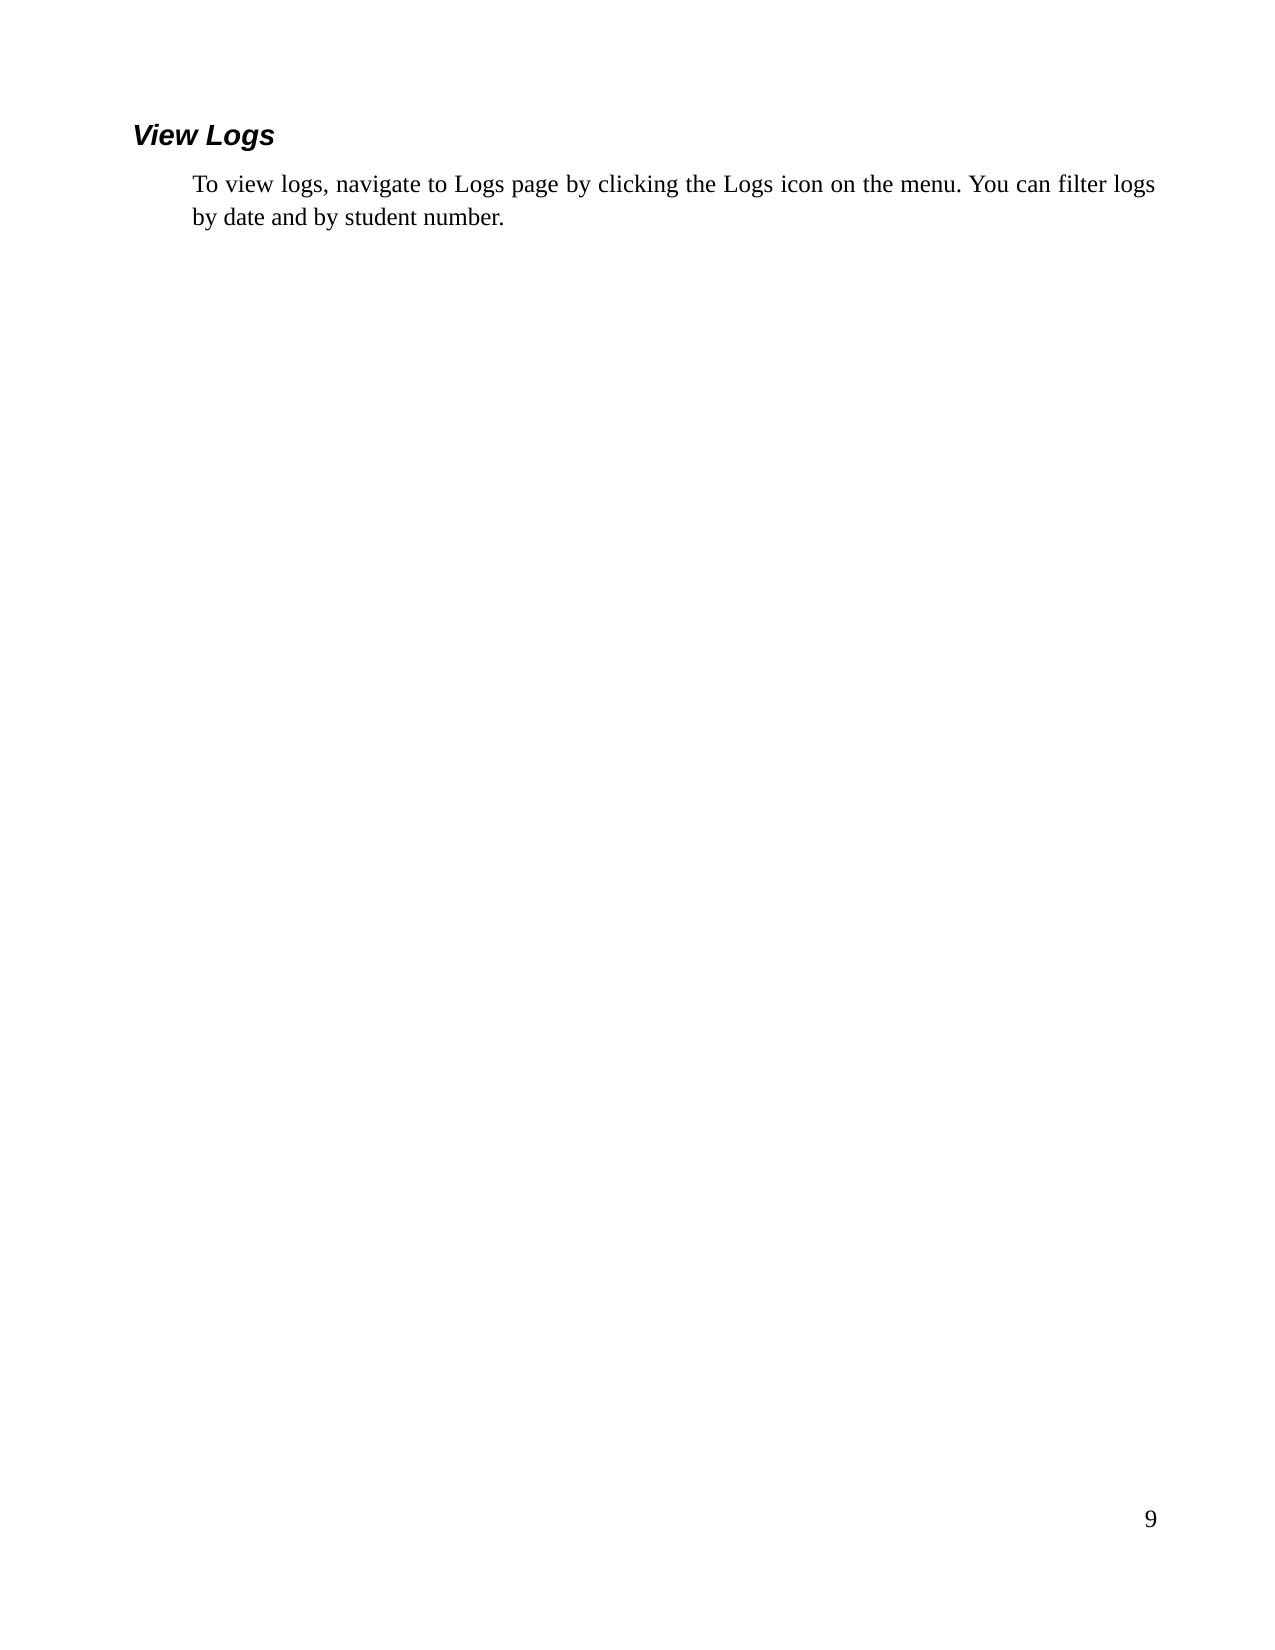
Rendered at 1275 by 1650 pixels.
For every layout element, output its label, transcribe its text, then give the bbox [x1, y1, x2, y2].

subtitle View Logs [132, 118, 1157, 152]
text To view logs, navigate to Logs page by clicking the Logs icon on the menu. You can filter logs by date and by student number. [192, 169, 1157, 231]
